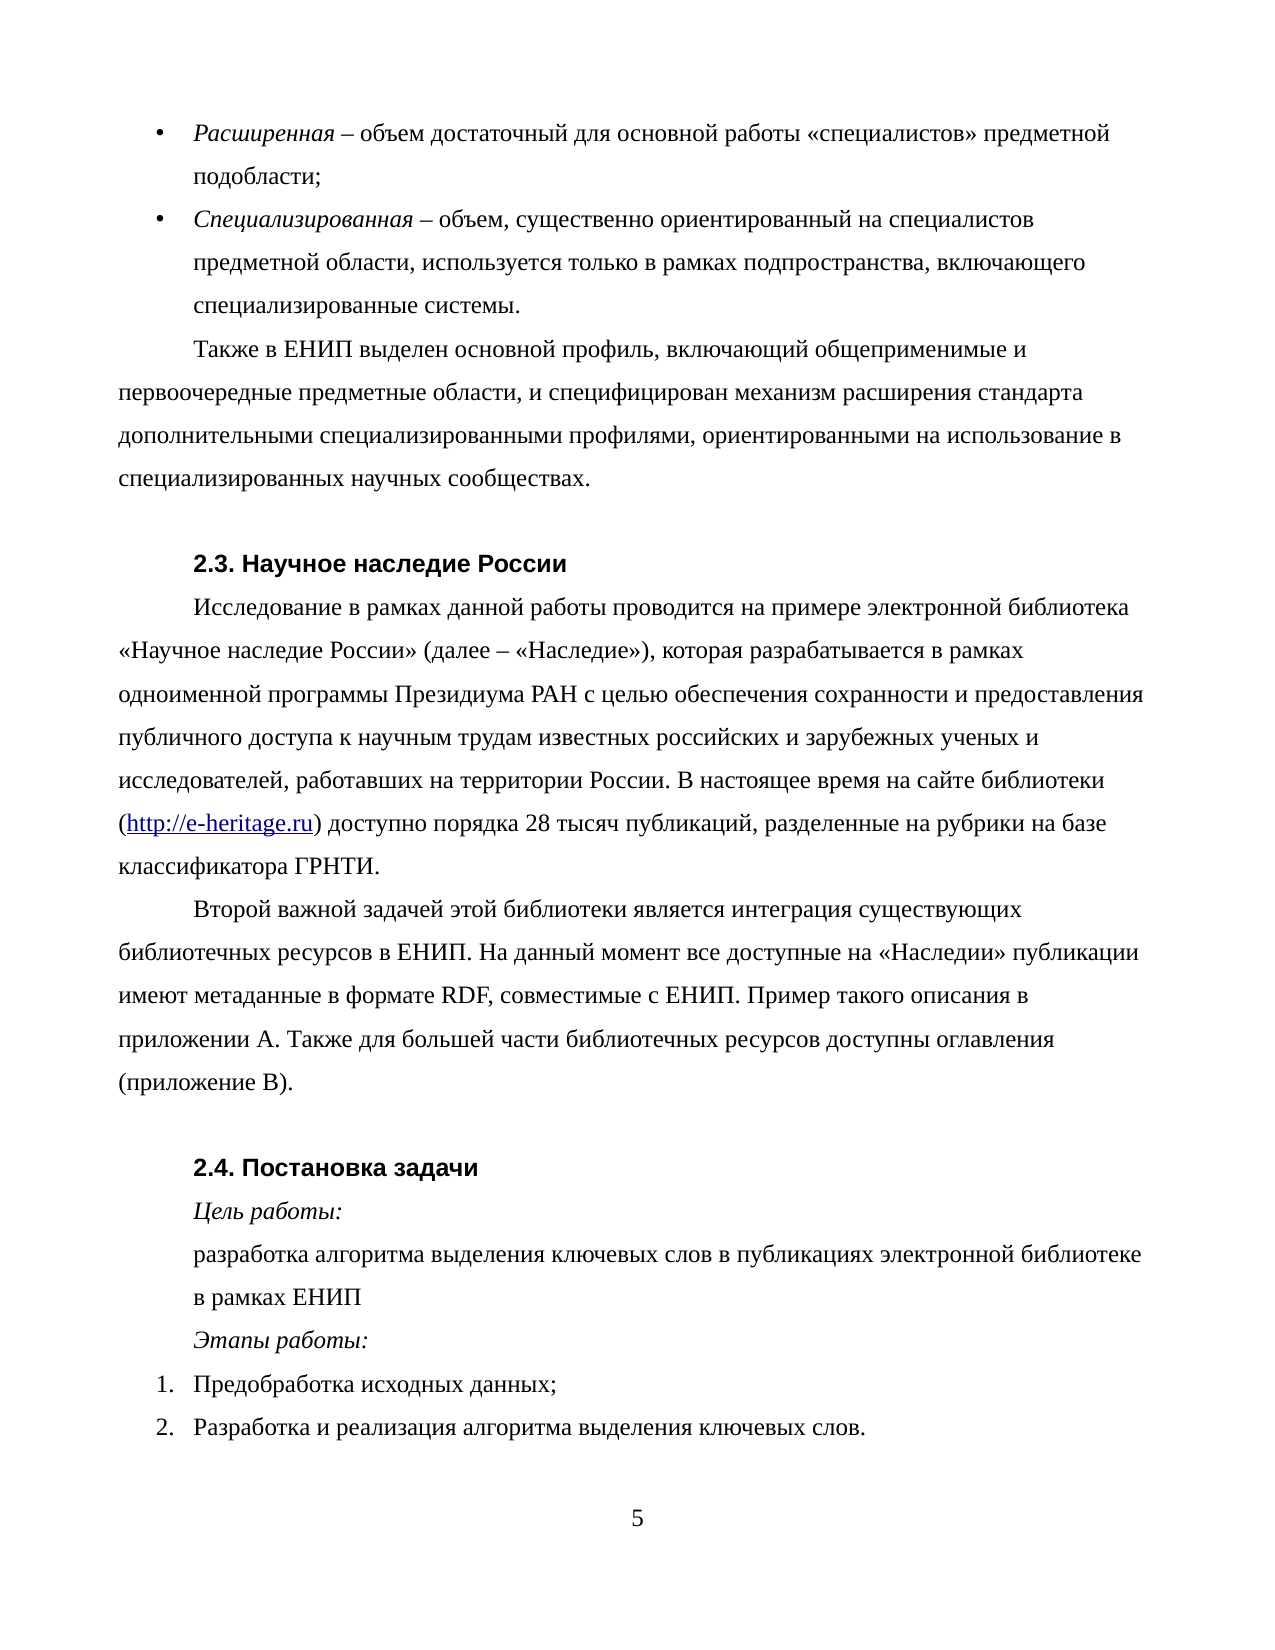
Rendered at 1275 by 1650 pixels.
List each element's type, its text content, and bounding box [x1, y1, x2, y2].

list Расширенная – объем достаточный для основной работы «специалистов» предметной подобласти; [156, 118, 1157, 190]
list Разработка и реализация алгоритма выделения ключевых слов. [156, 1412, 1157, 1441]
list Предобработка исходных данных; [156, 1369, 1157, 1397]
text разработка алгоритма выделения ключевых слов в публикациях электронной библиотеке в рамках ЕНИП [193, 1239, 1157, 1311]
text Второй важной задачей этой библиотеки является интеграция существующих библиотечных ресурсов в ЕНИП. На данный момент все доступные на «Наследии» публикации имеют метаданные в формате RDF, совместимые с ЕНИП. Пример такого описания в приложении A. Также для большей части библиотечных ресурсов доступны оглавления (приложение B). [118, 894, 1157, 1096]
text Также в ЕНИП выделен основной профиль, включающий общеприменимые и первоочередные предметные области, и специфицирован механизм расширения стандарта дополнительными специализированными профилями, ориентированными на использование в специализированных научных сообществах. [118, 334, 1157, 492]
text Этапы работы: [118, 1326, 1157, 1354]
text Цель работы: [118, 1196, 1157, 1225]
text Исследование в рамках данной работы проводится на примере электронной библиотека «Научное наследие России» (далее – «Наследие»), которая разрабатывается в рамках одноименной программы Президиума РАН с целью обеспечения сохранности и предоставления публичного доступа к научным трудам известных российских и зарубежных ученых и исследователей, работавших на территории России. В настоящее время на сайте библиотеки (http://e-heritage.ru) доступно порядка 28 тысяч публикаций, разделенные на рубрики на базе классификатора ГРНТИ. [118, 592, 1157, 880]
subtitle 2.3. Научное наследие России [118, 549, 1157, 578]
subtitle 2.4. Постановка задачи [118, 1153, 1157, 1182]
list Специализированная – объем, существенно ориентированный на специалистов предметной области, используется только в рамках подпространства, включающего специализированные системы. [156, 204, 1157, 319]
